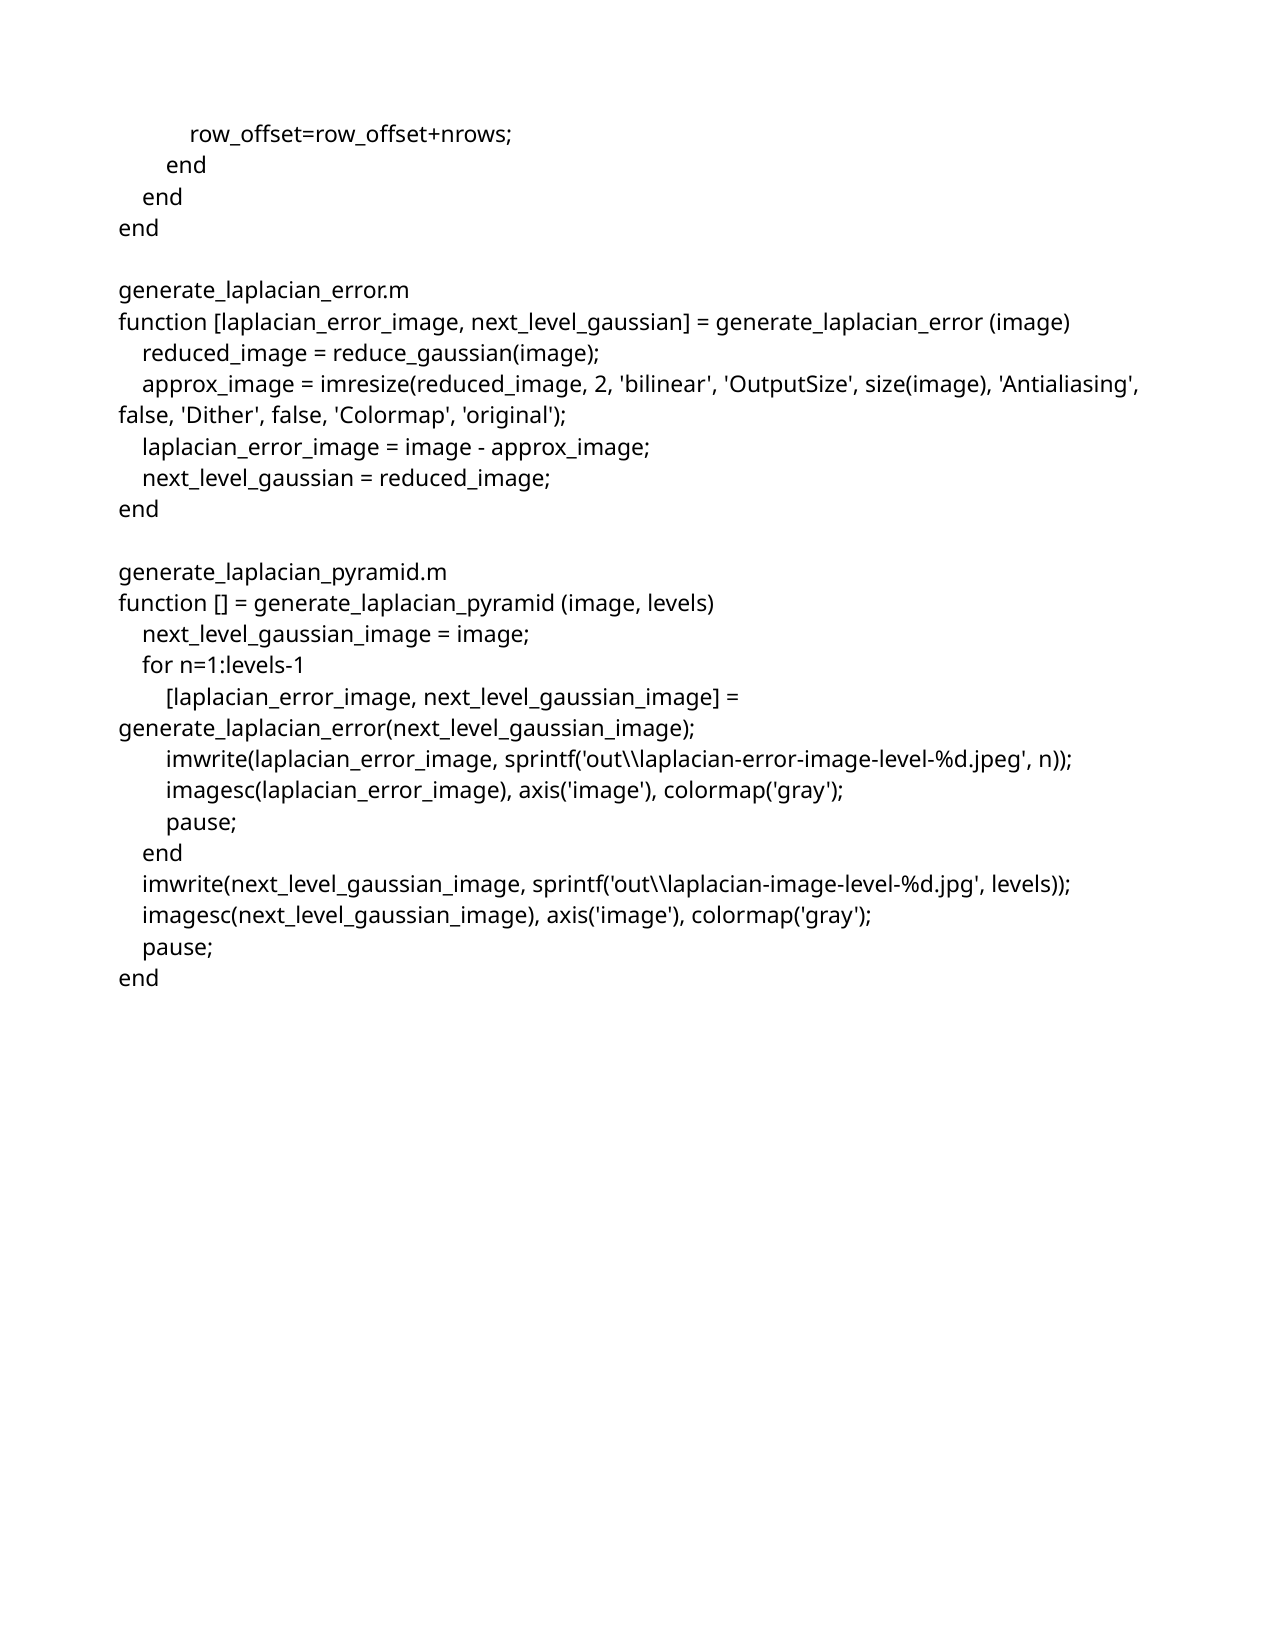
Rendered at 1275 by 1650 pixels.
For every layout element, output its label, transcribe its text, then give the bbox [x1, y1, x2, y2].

text end [118, 149, 1157, 181]
text row_offset=row_offset+nrows; [118, 118, 1157, 149]
text [laplacian_error_image, next_level_gaussian_image] = generate_laplacian_error(next_level_gaussian_image); [118, 681, 1157, 743]
text generate_laplacian_pyramid.m [118, 556, 1157, 587]
text pause; [118, 931, 1157, 962]
text approx_image = imresize(reduced_image, 2, 'bilinear', 'OutputSize', size(image), 'Antialiasing', false, 'Dither', false, 'Colormap', 'original'); [118, 368, 1157, 431]
text next_level_gaussian = reduced_image; [118, 462, 1157, 493]
text next_level_gaussian_image = image; [118, 618, 1157, 649]
text end [118, 493, 1157, 524]
text imagesc(next_level_gaussian_image), axis('image'), colormap('gray'); [118, 899, 1157, 931]
text generate_laplacian_error.m [118, 274, 1157, 306]
text imwrite(next_level_gaussian_image, sprintf('out\\laplacian-image-level-%d.jpg', levels)); [118, 868, 1157, 899]
text imwrite(laplacian_error_image, sprintf('out\\laplacian-error-image-level-%d.jpeg', n)); [118, 743, 1157, 774]
text end [118, 212, 1157, 243]
text laplacian_error_image = image - approx_image; [118, 431, 1157, 462]
text reduced_image = reduce_gaussian(image); [118, 337, 1157, 368]
text end [118, 837, 1157, 868]
text imagesc(laplacian_error_image), axis('image'), colormap('gray'); [118, 774, 1157, 806]
text function [laplacian_error_image, next_level_gaussian] = generate_laplacian_error (image) [118, 306, 1157, 337]
text for n=1:levels-1 [118, 649, 1157, 681]
text end [118, 181, 1157, 212]
text pause; [118, 806, 1157, 837]
text end [118, 962, 1157, 993]
text function [] = generate_laplacian_pyramid (image, levels) [118, 587, 1157, 618]
